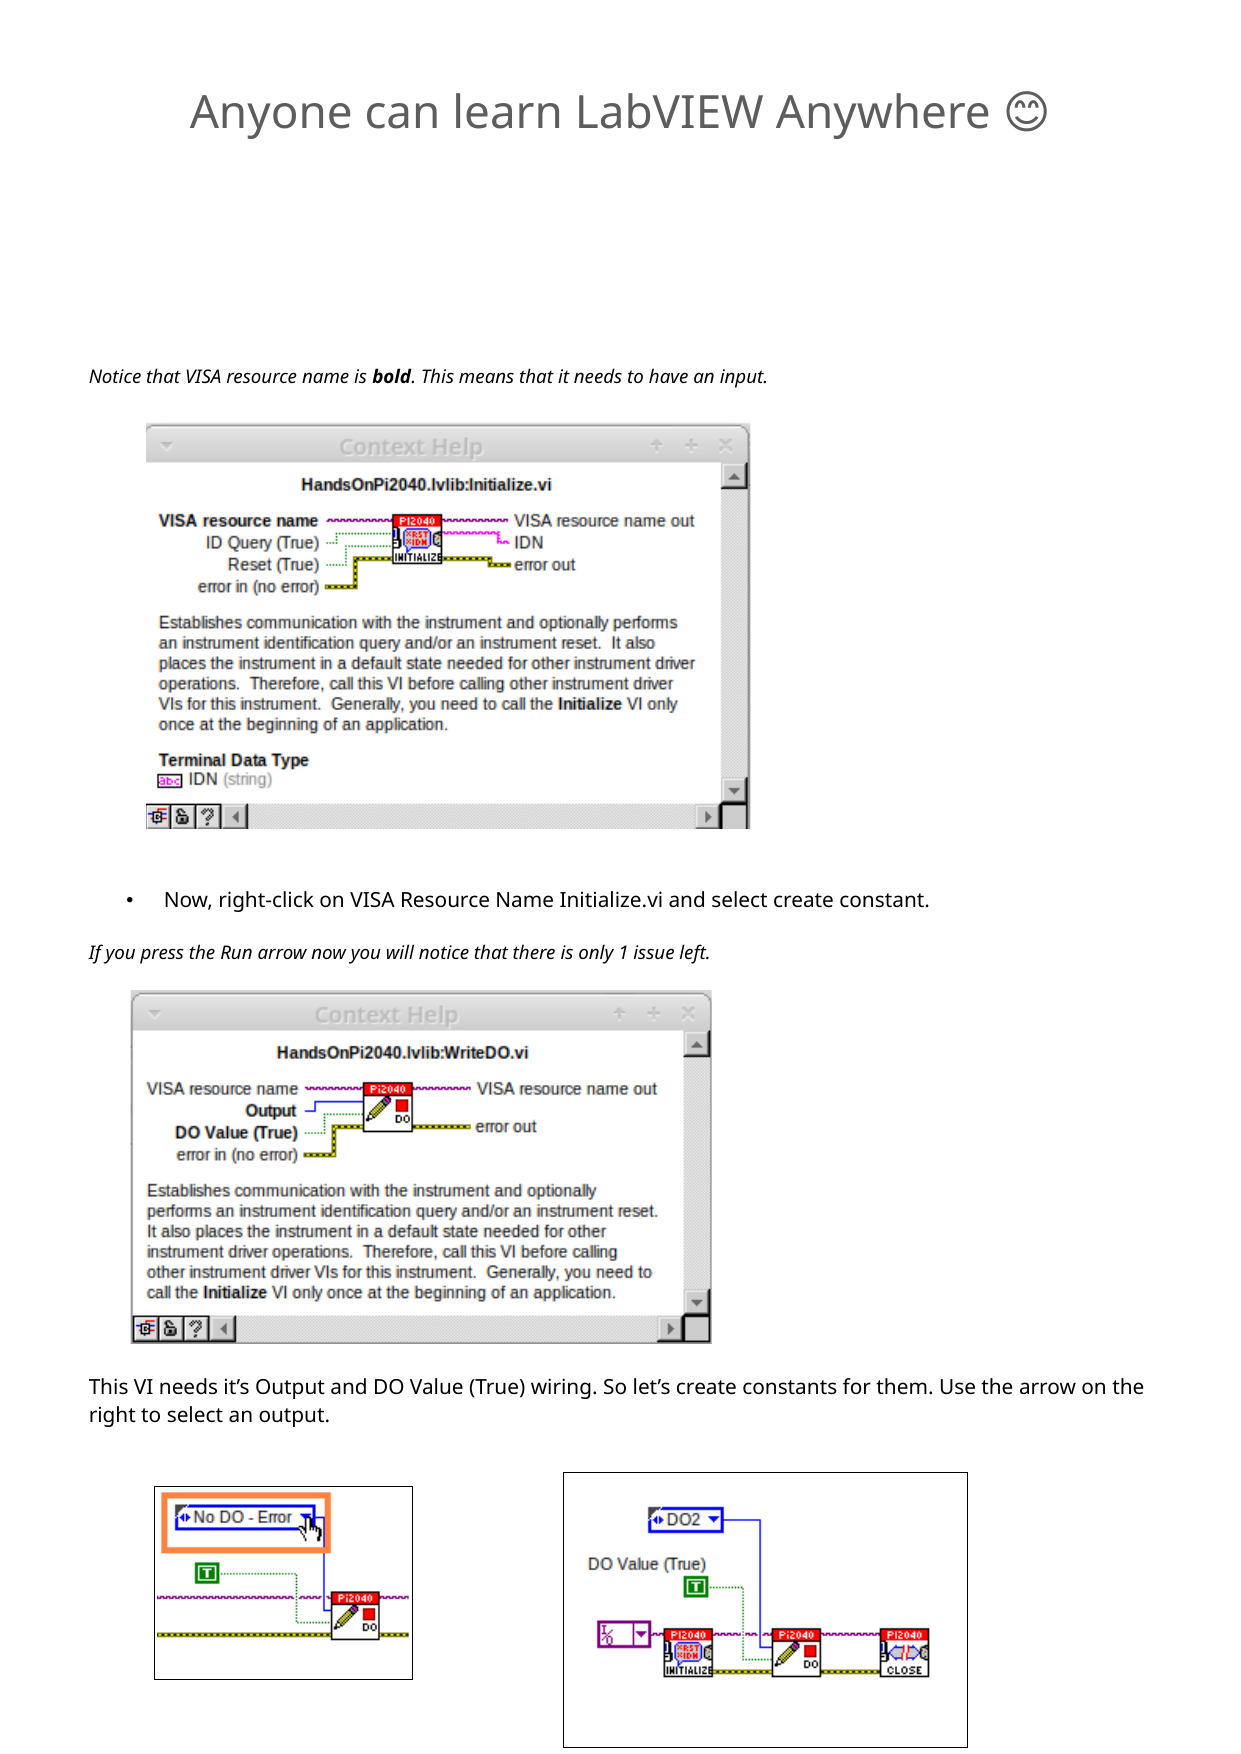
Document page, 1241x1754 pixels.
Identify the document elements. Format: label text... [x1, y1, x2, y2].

picture [157, 1488, 409, 1677]
text If you press the Run arrow now you will notice that there is only 1 issue left. [88, 939, 1152, 965]
list Now, right-click on VISA Resource Name Initialize.vi and select create constant. [126, 885, 1152, 914]
picture [146, 422, 751, 829]
text Notice that VISA resource name is bold. This means that it needs to have an input. [88, 363, 1152, 388]
picture [565, 1475, 965, 1745]
picture [130, 990, 712, 1344]
text This VI needs it’s Output and DO Value (True) wiring. So let’s create constants for them. Use the arrow on the right to select an output. [88, 1372, 1152, 1429]
